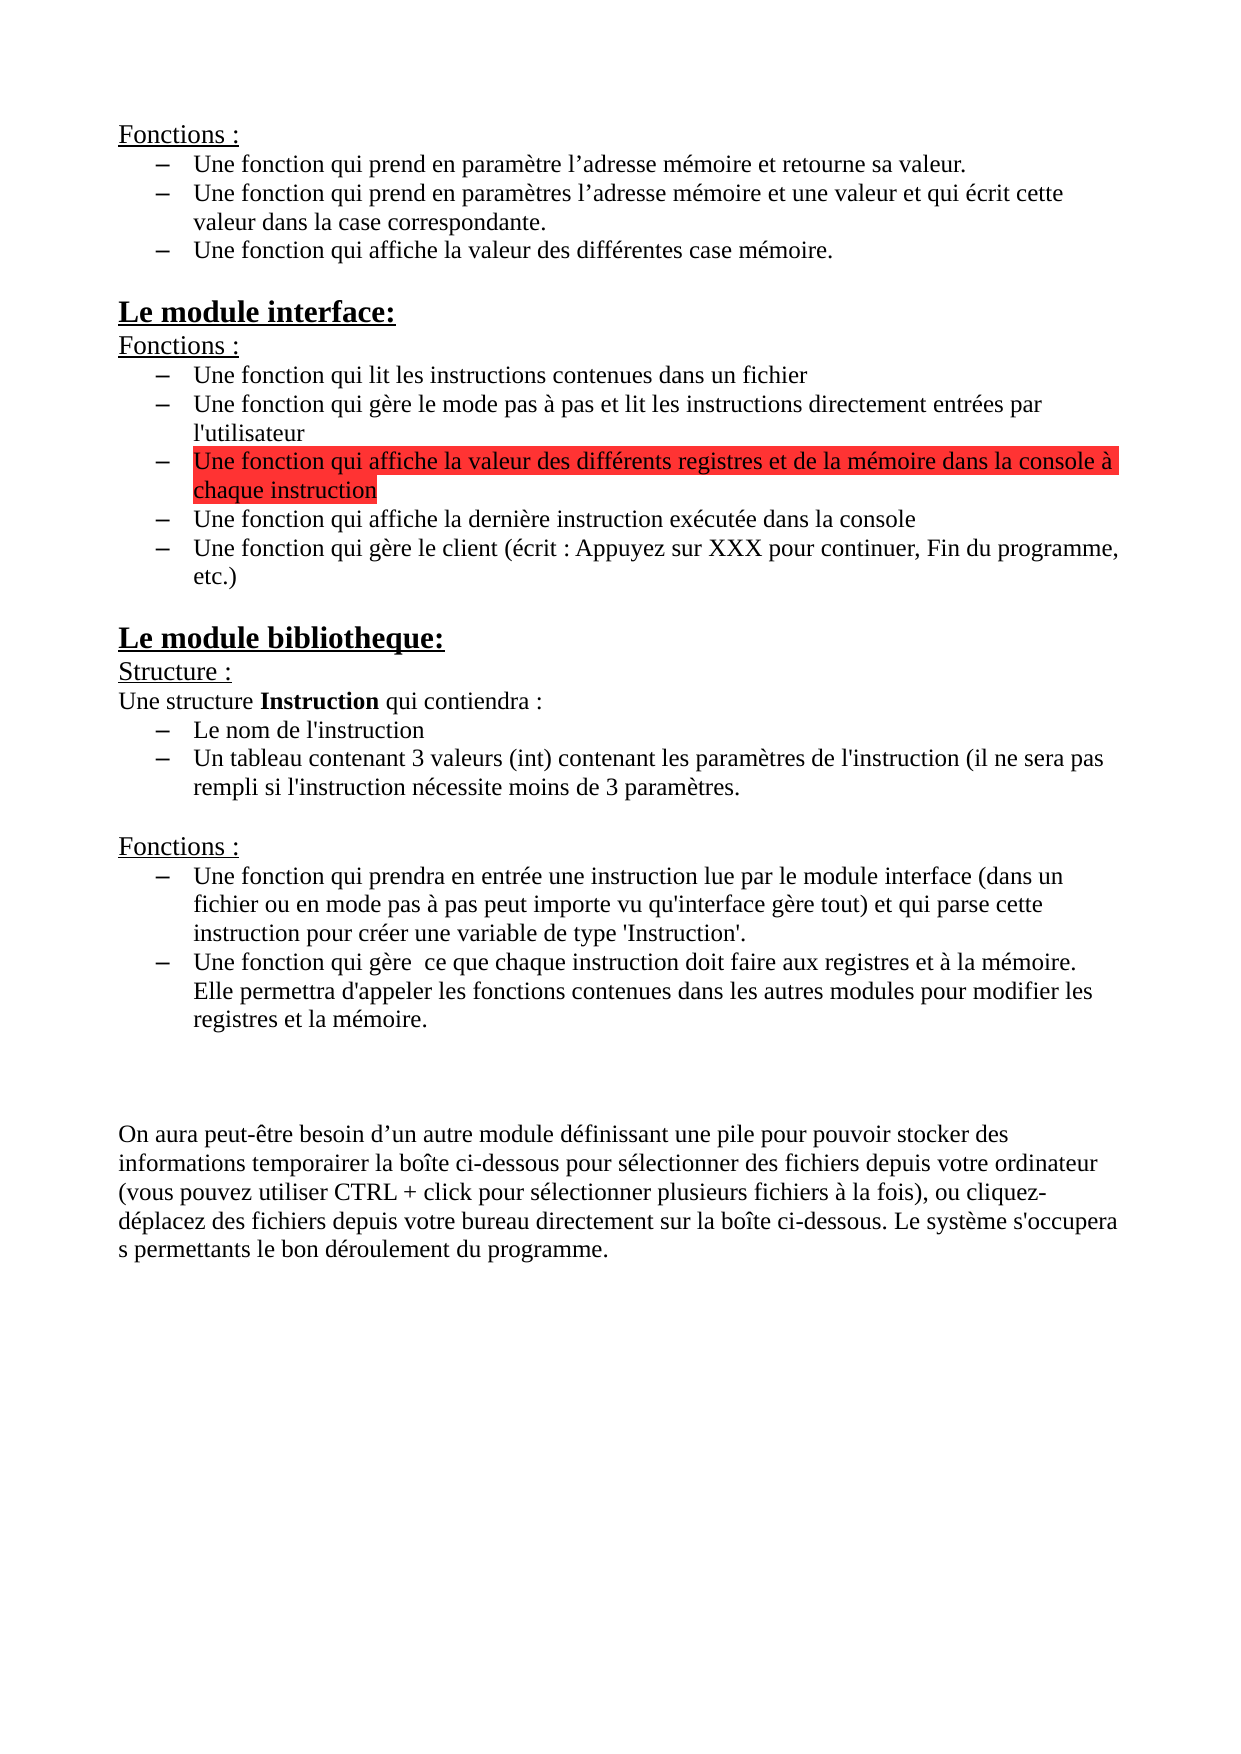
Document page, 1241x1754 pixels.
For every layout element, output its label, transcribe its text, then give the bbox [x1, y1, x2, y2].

text Structure : [118, 655, 1122, 686]
list Une fonction qui lit les instructions contenues dans un fichier [156, 360, 1122, 389]
text Fonctions : [118, 329, 1122, 360]
list Une fonction qui prend en paramètres l’adresse mémoire et une valeur et qui écrit cette valeur dans la case correspondante. [156, 178, 1122, 236]
list Une fonction qui gère le client (écrit : Appuyez sur XXX pour continuer, Fin du programme, etc.) [156, 533, 1122, 590]
list Une fonction qui gère ce que chaque instruction doit faire aux registres et à la mémoire. Elle permettra d'appeler les fonctions contenues dans les autres modules pour modifier les registres et la mémoire. [156, 947, 1122, 1033]
text Le module interface: [118, 293, 1122, 329]
list Une fonction qui affiche la valeur des différentes case mémoire. [156, 236, 1122, 264]
text On aura peut-être besoin d’un autre module définissant une pile pour pouvoir stocker des informations temporairer la boîte ci-dessous pour sélectionner des fichiers depuis votre ordinateur (vous pouvez utiliser CTRL + click pour sélectionner plusieurs fichiers à la fois), ou cliquez-déplacez des fichiers depuis votre bureau directement sur la boîte ci-dessous. Le système s'occupera s permettants le bon déroulement du programme. [118, 1119, 1122, 1263]
list Une fonction qui affiche la dernière instruction exécutée dans la console [156, 504, 1122, 533]
list Une fonction qui prendra en entrée une instruction lue par le module interface (dans un fichier ou en mode pas à pas peut importe vu qu'interface gère tout) et qui parse cette instruction pour créer une variable de type 'Instruction'. [156, 861, 1122, 947]
text Fonctions : [118, 830, 1122, 861]
list Une fonction qui prend en paramètre l’adresse mémoire et retourne sa valeur. [156, 149, 1122, 178]
list Une fonction qui affiche la valeur des différents registres et de la mémoire dans la console à chaque instruction [156, 446, 1122, 504]
text Fonctions : [118, 118, 1122, 149]
text Une structure Instruction qui contiendra : [118, 686, 1122, 715]
list Une fonction qui gère le mode pas à pas et lit les instructions directement entrées par l'utilisateur [156, 389, 1122, 446]
text Le module bibliotheque: [118, 619, 1122, 655]
list Le nom de l'instruction [156, 715, 1122, 743]
list Un tableau contenant 3 valeurs (int) contenant les paramètres de l'instruction (il ne sera pas rempli si l'instruction nécessite moins de 3 paramètres. [156, 743, 1122, 801]
